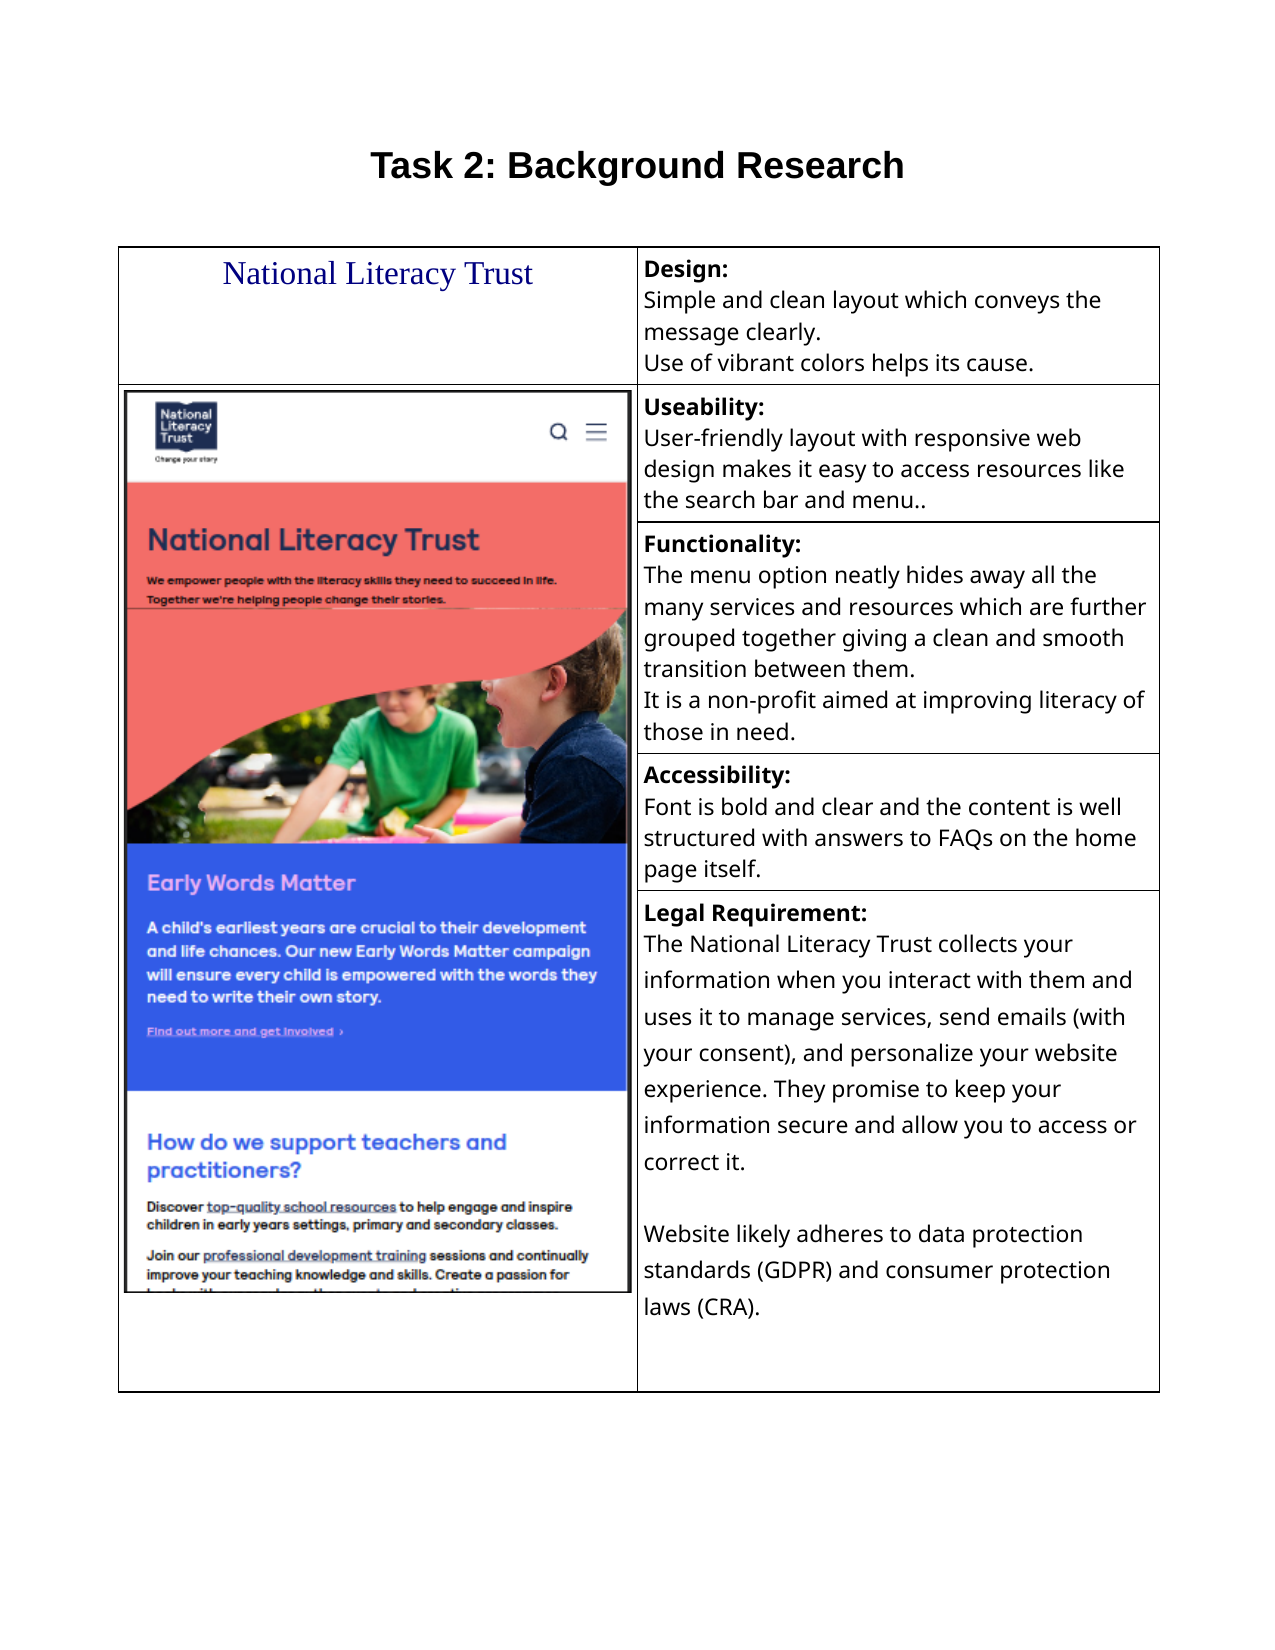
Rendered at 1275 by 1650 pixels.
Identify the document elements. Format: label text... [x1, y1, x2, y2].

table_cell Functionality: The menu option neatly hides away all the many services and resources which are further grouped together giving a clean and smooth transition between them. It is a non-profit aimed at improving literacy of those in need. [638, 523, 1159, 753]
table_header National Literacy Trust [119, 248, 637, 384]
table_cell Legal Requirement: The National Literacy Trust collects your information when you interact with them and uses it to manage services, send emails (with your consent), and personalize your website experience. They promise to keep your information secure and allow you to access or correct it. Website likely adheres to data protection standards (GDPR) and consumer protection laws (CRA). [638, 891, 1159, 1391]
table_cell [119, 385, 637, 1391]
table_cell Accessibility: Font is bold and clear and the content is well structured with answers to FAQs on the home page itself. [638, 754, 1159, 890]
picture [123, 390, 632, 1293]
table_header Design: Simple and clean layout which conveys the message clearly. Use of vibrant colors helps its cause. [638, 248, 1159, 384]
table_cell Useability: User-friendly layout with responsive web design makes it easy to access resources like the search bar and menu.. [638, 385, 1159, 521]
subtitle Task 2: Background Research [118, 143, 1157, 186]
